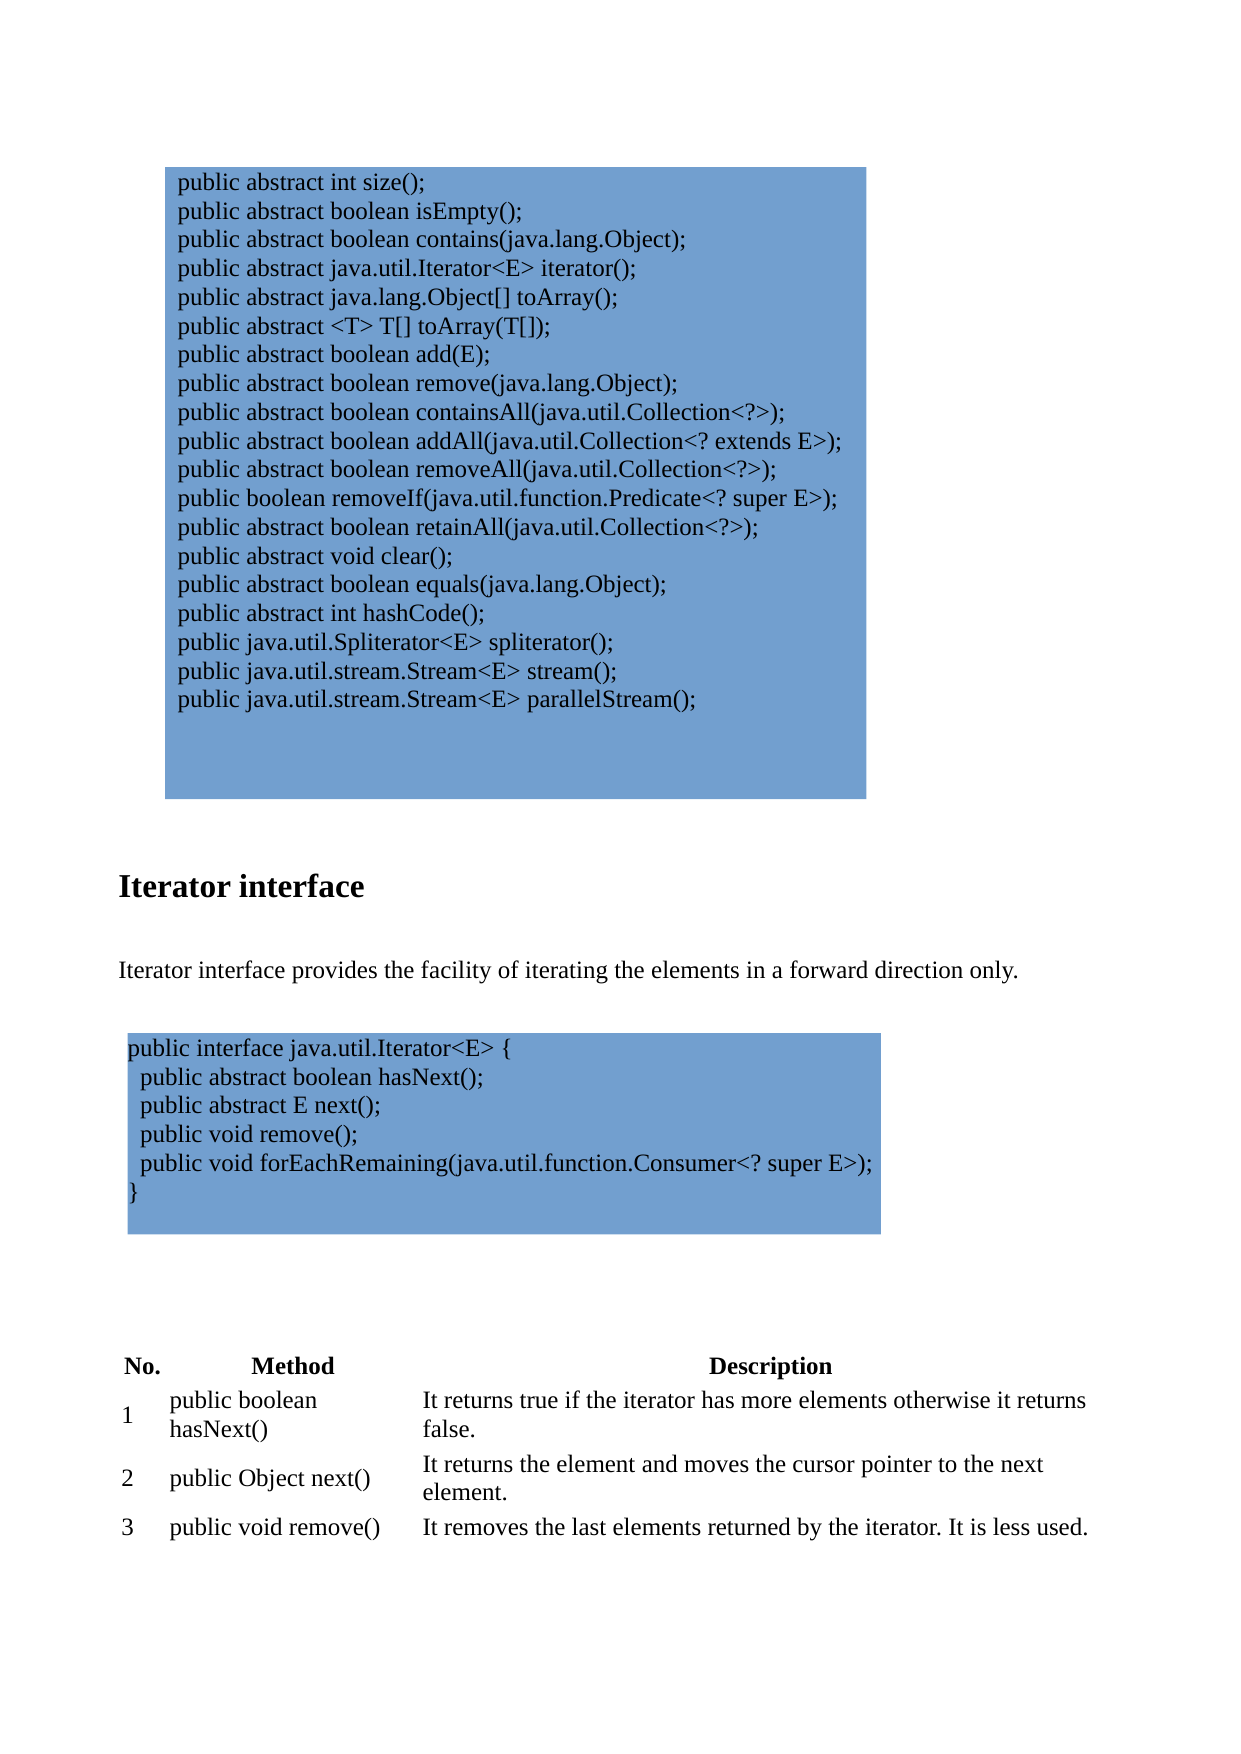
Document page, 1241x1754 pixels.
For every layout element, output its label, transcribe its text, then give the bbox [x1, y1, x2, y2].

table_cell 1 [118, 1383, 166, 1446]
table_cell It returns the element and moves the cursor pointer to the next element. [419, 1446, 1122, 1509]
table_header No. [118, 1348, 166, 1382]
table_header Description [419, 1348, 1122, 1382]
table_cell 2 [118, 1446, 166, 1509]
subtitle Iterator interface [118, 866, 1122, 904]
table_cell It returns true if the iterator has more elements otherwise it returns false. [419, 1383, 1122, 1446]
table_cell It removes the last elements returned by the iterator. It is less used. [419, 1509, 1122, 1544]
table_cell public Object next() [166, 1446, 419, 1509]
table_header Method [166, 1348, 419, 1382]
table_cell 3 [118, 1509, 166, 1544]
table_cell public boolean hasNext() [166, 1383, 419, 1446]
text Iterator interface provides the facility of iterating the elements in a forward direction only. [118, 955, 1122, 984]
table_cell public void remove() [166, 1509, 419, 1544]
